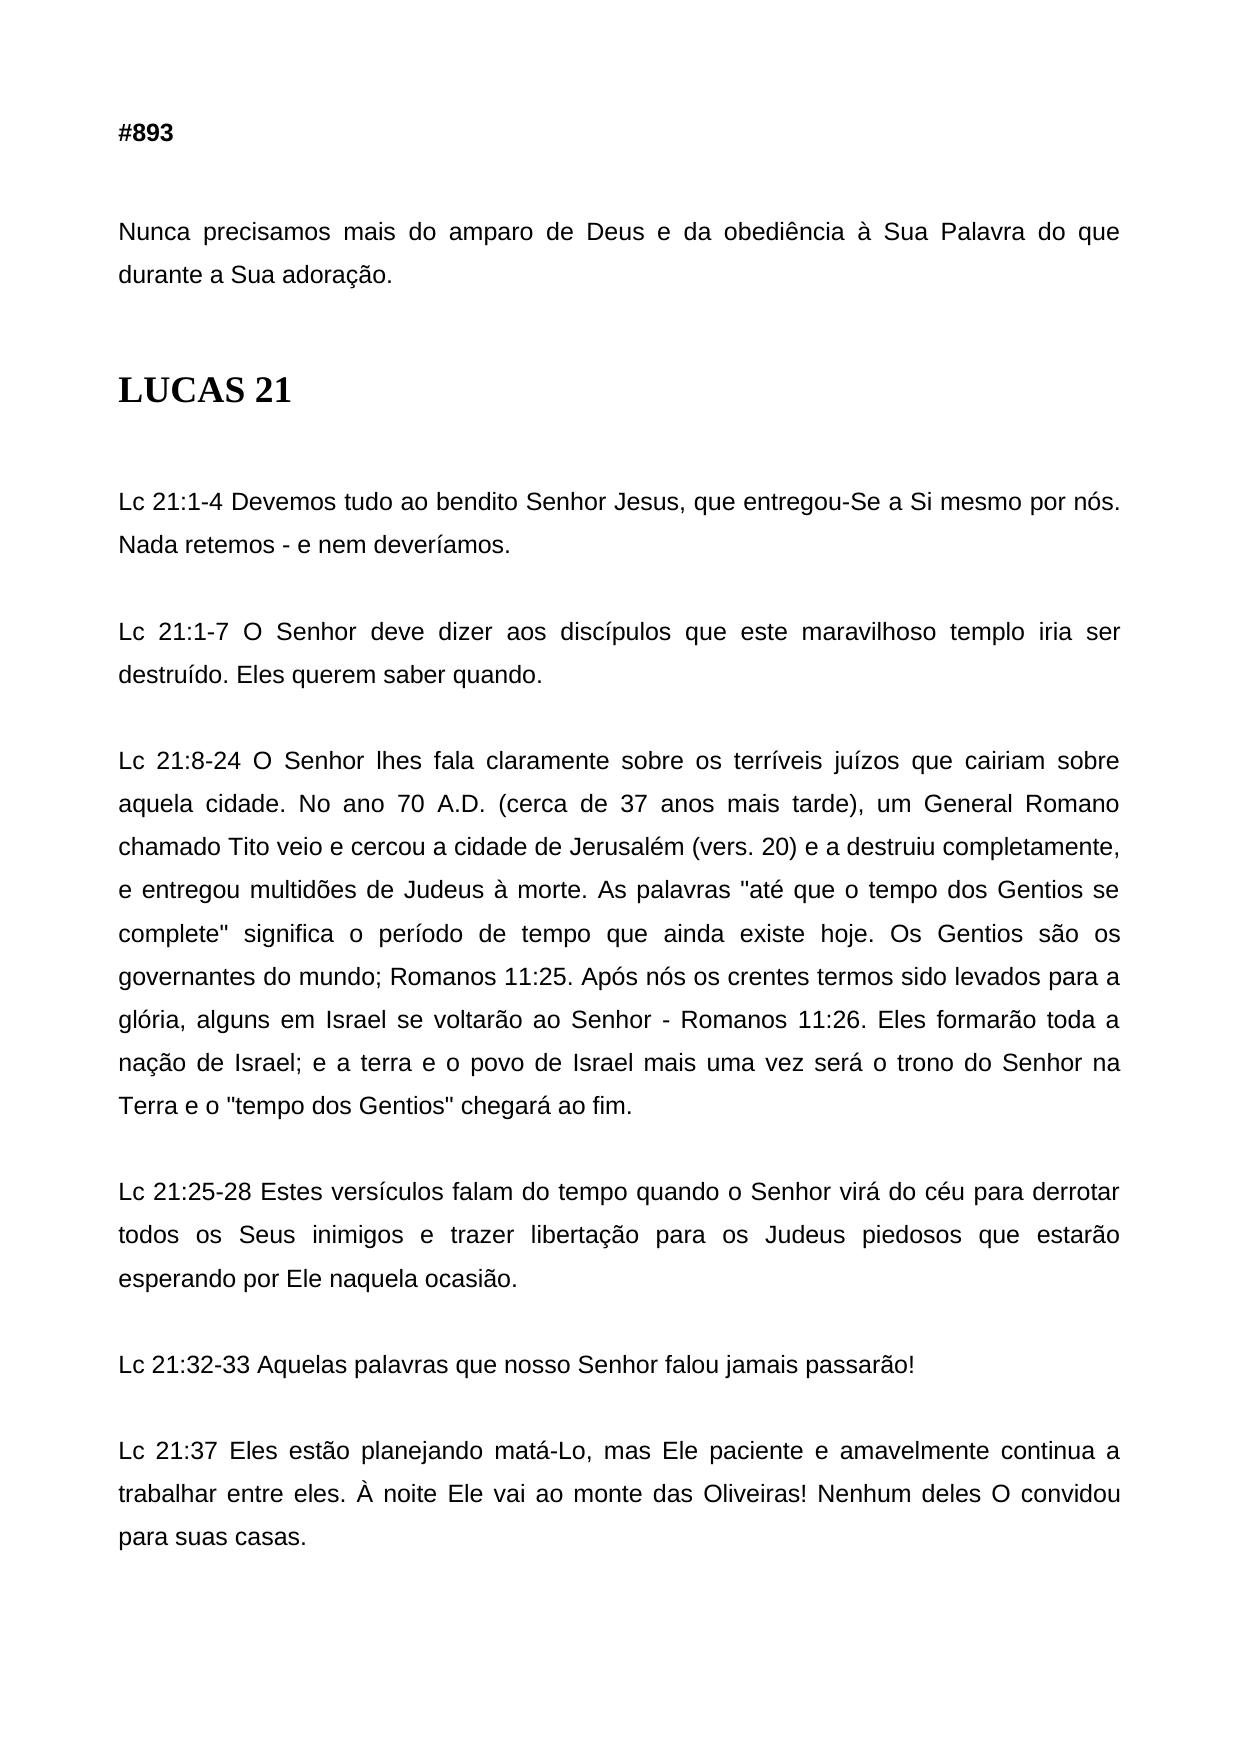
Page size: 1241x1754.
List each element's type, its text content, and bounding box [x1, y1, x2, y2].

text Lc 21:32-33 Aquelas palavras que nosso Senhor falou jamais passarão! [118, 1350, 1122, 1379]
text Lc 21:1-7 O Senhor deve dizer aos discípulos que este maravilhoso templo iria ser destruído. Eles querem saber quando. [118, 617, 1122, 689]
subtitle LUCAS 21 [118, 367, 1122, 410]
text Lc 21:25-28 Estes versículos falam do tempo quando o Senhor virá do céu para derrotar todos os Seus inimigos e trazer libertação para os Judeus piedosos que estarão esperando por Ele naquela ocasião. [118, 1177, 1122, 1292]
subtitle #893 [118, 118, 1122, 147]
text Lc 21:1-4 Devemos tudo ao bendito Senhor Jesus, que entregou-Se a Si mesmo por nós. Nada retemos - e nem deveríamos. [118, 487, 1122, 559]
text Lc 21:8-24 O Senhor lhes fala claramente sobre os terríveis juízos que cairiam sobre aquela cidade. No ano 70 A.D. (cerca de 37 anos mais tarde), um General Romano chamado Tito veio e cercou a cidade de Jerusalém (vers. 20) e a destruiu completamente, e entregou multidões de Judeus à morte. As palavras "até que o tempo dos Gentios se complete" significa o período de tempo que ainda existe hoje. Os Gentios são os governantes do mundo; Romanos 11:25. Após nós os crentes termos sido levados para a glória, alguns em Israel se voltarão ao Senhor - Romanos 11:26. Eles formarão toda a nação de Israel; e a terra e o povo de Israel mais uma vez será o trono do Senhor na Terra e o "tempo dos Gentios" chegará ao fim. [118, 746, 1122, 1120]
text Lc 21:37 Eles estão planejando matá-Lo, mas Ele paciente e amavelmente continua a trabalhar entre eles. À noite Ele vai ao monte das Oliveiras! Nenhum deles O convidou para suas casas. [118, 1436, 1122, 1551]
text Nunca precisamos mais do amparo de Deus e da obediência à Sua Palavra do que durante a Sua adoração. [118, 217, 1122, 289]
